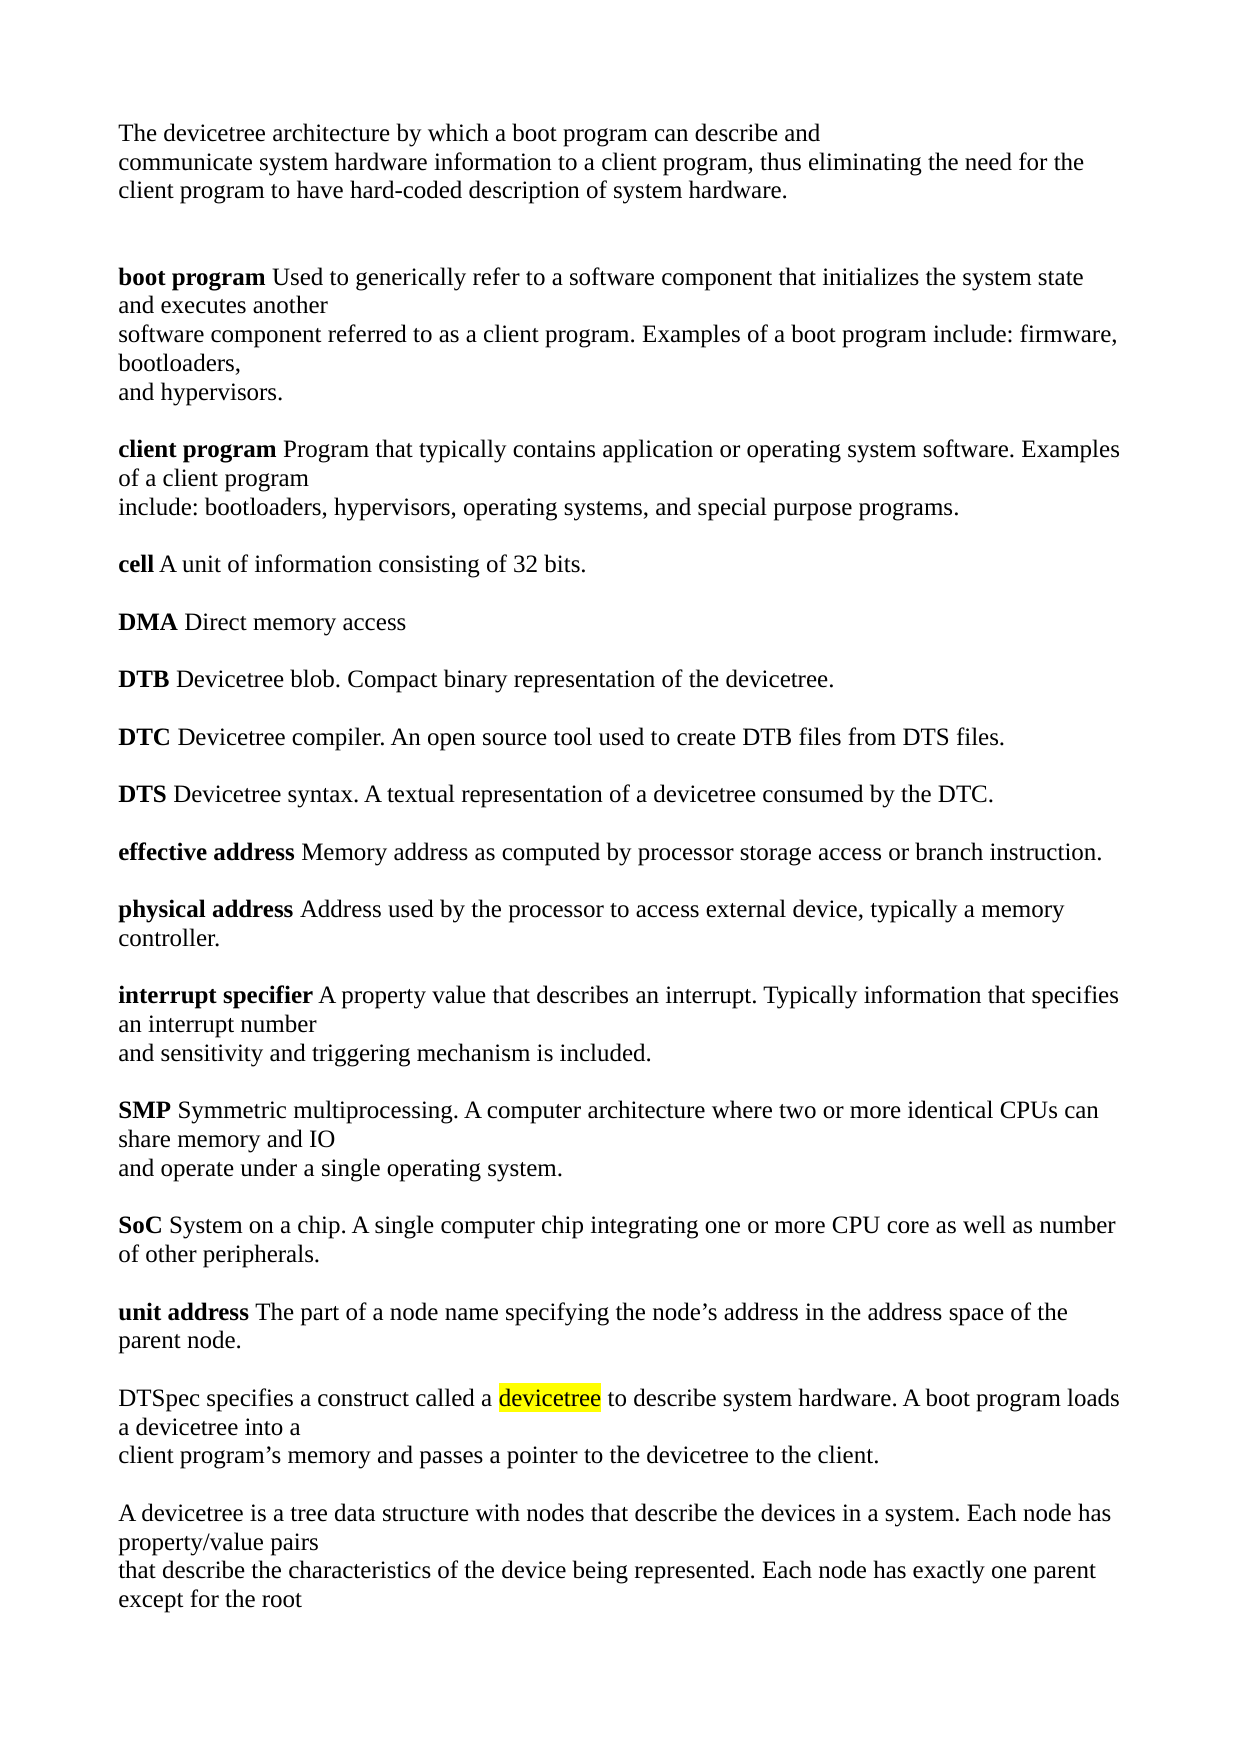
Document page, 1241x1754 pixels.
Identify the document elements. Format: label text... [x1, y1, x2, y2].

text DTC Devicetree compiler. An open source tool used to create DTB files from DTS files. [118, 722, 1122, 751]
text The devicetree architecture by which a boot program can describe and [118, 118, 1122, 147]
text A devicetree is a tree data structure with nodes that describe the devices in a system. Each node has property/value pairs [118, 1498, 1122, 1556]
text software component referred to as a client program. Examples of a boot program include: firmware, bootloaders, [118, 319, 1122, 377]
text and operate under a single operating system. [118, 1153, 1122, 1182]
text and sensitivity and triggering mechanism is included. [118, 1038, 1122, 1067]
text that describe the characteristics of the device being represented. Each node has exactly one parent except for the root [118, 1556, 1122, 1613]
text DTB Devicetree blob. Compact binary representation of the devicetree. [118, 664, 1122, 693]
text physical address Address used by the processor to access external device, typically a memory controller. [118, 894, 1122, 952]
text include: bootloaders, hypervisors, operating systems, and special purpose programs. [118, 492, 1122, 521]
text DTS Devicetree syntax. A textual representation of a devicetree consumed by the DTC. [118, 779, 1122, 808]
text cell A unit of information consisting of 32 bits. [118, 549, 1122, 578]
text and hypervisors. [118, 377, 1122, 406]
text effective address Memory address as computed by processor storage access or branch instruction. [118, 837, 1122, 866]
text communicate system hardware information to a client program, thus eliminating the need for the client program to have hard-coded description of system hardware. [118, 147, 1122, 204]
text interrupt specifier A property value that describes an interrupt. Typically information that specifies an interrupt number [118, 981, 1122, 1038]
text DMA Direct memory access [118, 607, 1122, 636]
text boot program Used to generically refer to a software component that initializes the system state and executes another [118, 262, 1122, 319]
text SMP Symmetric multiprocessing. A computer architecture where two or more identical CPUs can share memory and IO [118, 1096, 1122, 1153]
text client program Program that typically contains application or operating system software. Examples of a client program [118, 434, 1122, 492]
text unit address The part of a node name specifying the node’s address in the address space of the parent node. [118, 1297, 1122, 1354]
text SoC System on a chip. A single computer chip integrating one or more CPU core as well as number of other peripherals. [118, 1211, 1122, 1268]
text client program’s memory and passes a pointer to the devicetree to the client. [118, 1441, 1122, 1469]
text DTSpec specifies a construct called a devicetree to describe system hardware. A boot program loads a devicetree into a [118, 1383, 1122, 1441]
